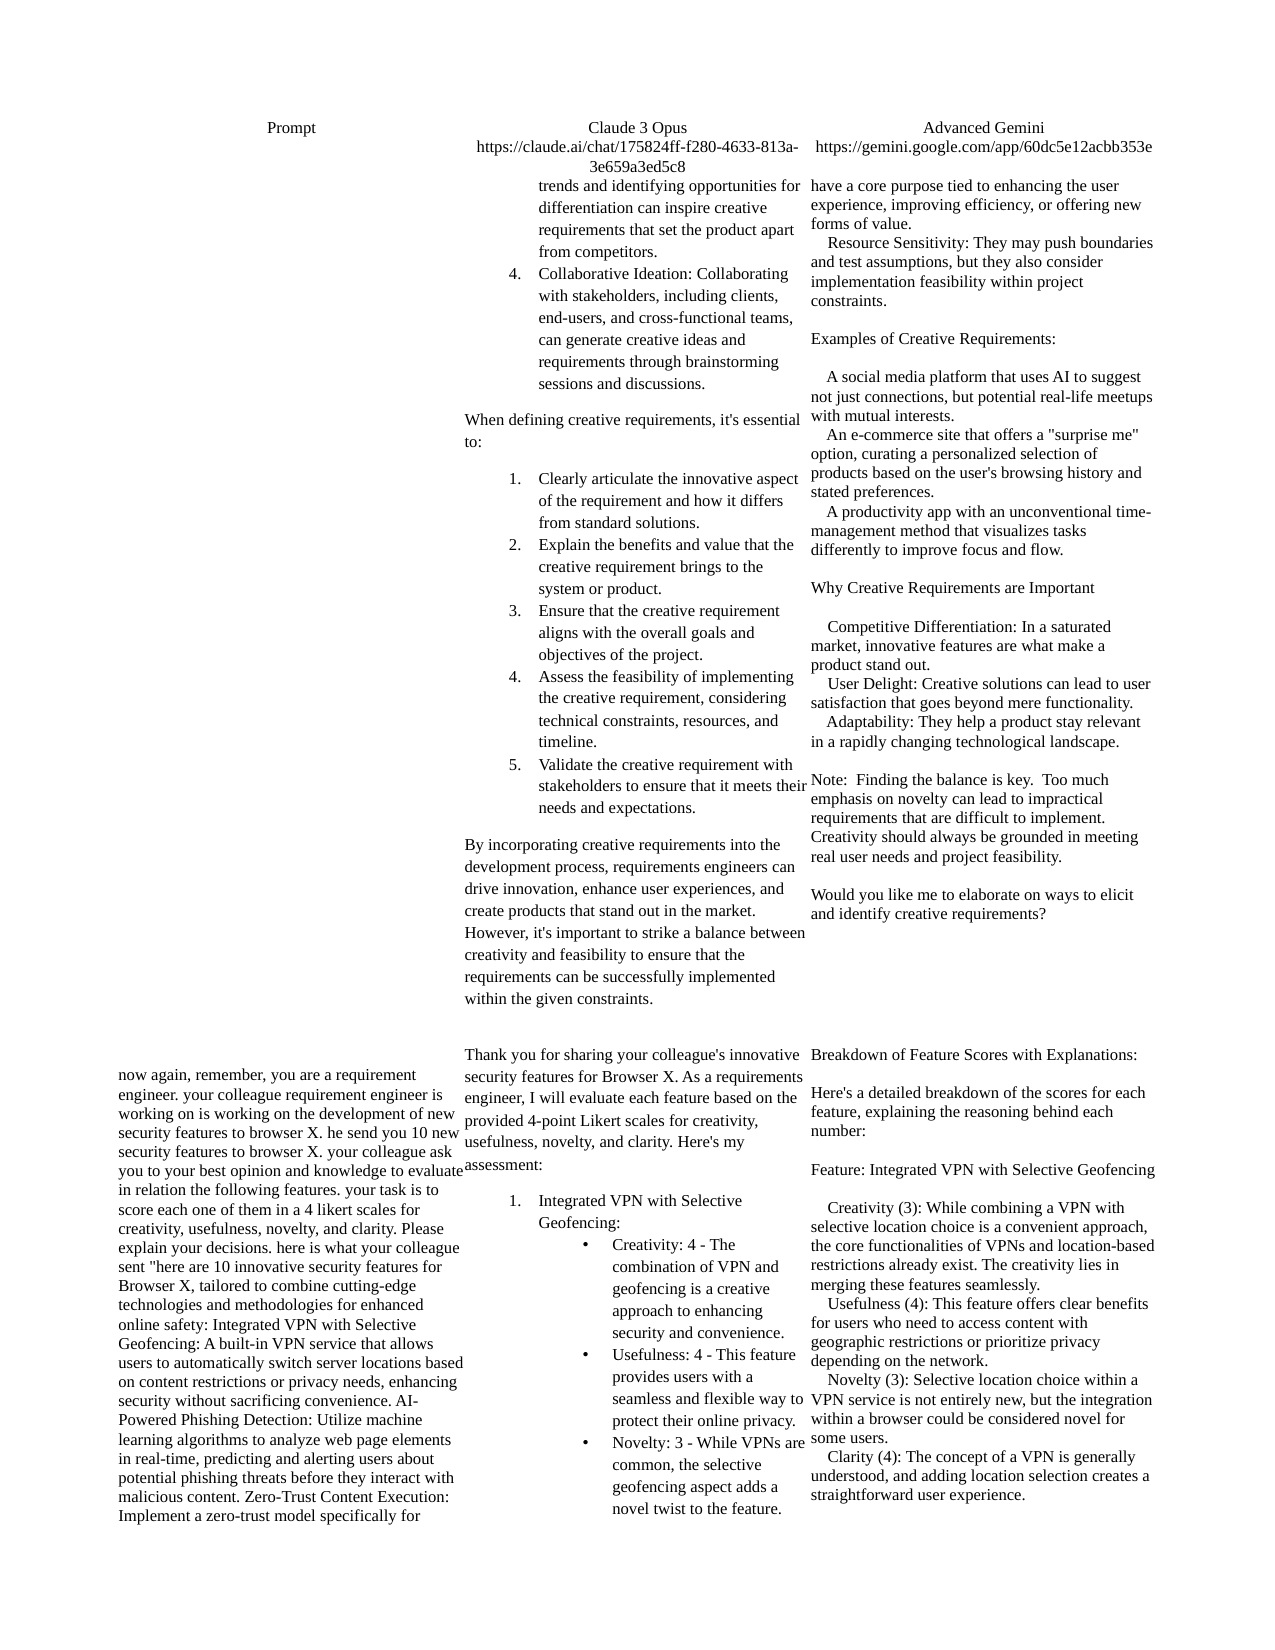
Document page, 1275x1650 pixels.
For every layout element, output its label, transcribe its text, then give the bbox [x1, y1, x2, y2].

table_cell now again, remember, you are a requirement engineer. your colleague requirement engineer is working on is working on the development of new security features to browser X. he send you 10 new security features to browser X. your colleague ask you to your best opinion and knowledge to evaluate in relation the following features. your task is to score each one of them in a 4 likert scales for creativity, usefulness, novelty, and clarity. Please explain your decisions. here is what your colleague sent "here are 10 innovative security features for Browser X, tailored to combine cutting-edge technologies and methodologies for enhanced online safety: Integrated VPN with Selective Geofencing: A built-in VPN service that allows users to automatically switch server locations based on content restrictions or privacy needs, enhancing security without sacrificing convenience. AI-Powered Phishing Detection: Utilize machine learning algorithms to analyze web page elements in real-time, predicting and alerting users about potential phishing threats before they interact with malicious content. Zero-Trust Content Execution: Implement a zero-trust model specifically for [118, 1044, 464, 1525]
table_header Advanced Gemini https://gemini.google.com/app/60dc5e12acbb353e [811, 118, 1157, 176]
table_cell Breakdown of Feature Scores with Explanations: Here's a detailed breakdown of the scores for each feature, explaining the reasoning behind each number: Feature: Integrated VPN with Selective Geofencing Creativity (3): While combining a VPN with selective location choice is a convenient approach, the core functionalities of VPNs and location-based restrictions already exist. The creativity lies in merging these features seamlessly. Usefulness (4): This feature offers clear benefits for users who need to access content with geographic restrictions or prioritize privacy depending on the network. Novelty (3): Selective location choice within a VPN service is not entirely new, but the integration within a browser could be considered novel for some users. Clarity (4): The concept of a VPN is generally understood, and adding location selection creates a straightforward user experience. [811, 1044, 1157, 1525]
table_cell have a core purpose tied to enhancing the user experience, improving efficiency, or offering new forms of value. Resource Sensitivity: They may push boundaries and test assumptions, but they also consider implementation feasibility within project constraints. Examples of Creative Requirements: A social media platform that uses AI to suggest not just connections, but potential real-life meetups with mutual interests. An e-commerce site that offers a "surprise me" option, curating a personalized selection of products based on the user's browsing history and stated preferences. A productivity app with an unconventional time-management method that visualizes tasks differently to improve focus and flow. Why Creative Requirements are Important Competitive Differentiation: In a saturated market, innovative features are what make a product stand out. User Delight: Creative solutions can lead to user satisfaction that goes beyond mere functionality. Adaptability: They help a product stay relevant in a rapidly changing technological landscape. Note: Finding the balance is key. Too much emphasis on novelty can lead to impractical requirements that are difficult to implement. Creativity should always be grounded in meeting real user needs and project feasibility. Would you like me to elaborate on ways to elicit and identify creative requirements? [811, 176, 1157, 1044]
table_cell Thank you for sharing your colleague's innovative security features for Browser X. As a requirements engineer, I will evaluate each feature based on the provided 4-point Likert scales for creativity, usefulness, novelty, and clarity. Here's my assessment: Integrated VPN with Selective Geofencing: Creativity: 4 - The combination of VPN and geofencing is a creative approach to enhancing security and convenience. Usefulness: 4 - This feature provides users with a seamless and flexible way to protect their online privacy. Novelty: 3 - While VPNs are common, the selective geofencing aspect adds a novel twist to the feature. Clarity: 4 - The description clearly explains the functionality and benefits of the feature. AI-Powered Phishing Detection: Creativity: 4 - Utilizing AI and machine learning for real-time phishing detection is a creative solution. Usefulness: 4 - Protecting users from phishing threats is highly useful and important for online security. Novelty: 3 - AI-based phishing detection is an emerging trend, but not entirely novel. Clarity: 4 - The explanation of how the feature works and its benefits is clear and concise. Zero-Trust Content Execution: Creativity: 4 - Implementing a zero-trust model for web content execution is a creative approach to blocking unauthorized scripts. Usefulness: 4 - This feature enhances security by preventing the execution of malicious code. Novelty: 4 - The application of zero-trust principles to web content execution is a novel concept. Clarity: 3 - While the description is technical, it may require more explanation for non-technical users. Encrypted User Profile Cloud Storage: Creativity: 3 - Offering encrypted cloud storage for browser profiles is a good idea, but not exceptionally creative. Usefulness: 4 - This feature provides users with a secure and convenient way to store and access their browser data across devices. Novelty: 3 - Encrypted cloud storage is not a new concept, but its integration with browser profiles is relatively novel. Clarity: 4 - The description clearly conveys the functionality and benefits of the feature. Decentralized Web Authentication: Creativity: 4 - Using blockchain-based decentralized identifiers for web authentication is a creative approach. Usefulness: 4 - Eliminating traditional passwords and reducing the risk of centralized data breaches is highly useful for user security. Novelty: 4 - The use of decentralized identifiers for web authentication is a novel concept. Clarity: 3 - The description may require more explanation for users unfamiliar with blockchain and decentralized technologies. Adaptive Security Level Settings: Creativity: 4 - Automatically adjusting security settings based on the user's environment and website trust level is a creative solution. Usefulness: 4 - This feature provides users with a balance between convenience and protection, enhancing their browsing experience. Novelty: 3 - While the concept is not entirely new, the implementation in a browser setting is relatively novel. Clarity: 4 - The description clearly explains how the feature works and its benefits. Real-Time Data Breach Notification: Creativity: 3 - Providing real-time data breach notifications is a good idea, but not exceptionally creative. Usefulness: 4 - Alerting users about potential data breaches and offering recommendations for protective actions is highly useful. Novelty: 3 - Data breach notifications are becoming more common, but their integration into a browser is relatively novel. Clarity: 4 - The description clearly conveys the functionality and benefits of the feature. Secure Multi-Factor Authentication Integration: Creativity: 3 - Integrating multi-factor authentication into the browser is a good idea, but not exceptionally creative. Usefulness: 4 - Providing users with a secure and convenient way to log in to websites directly from the browser is highly useful. Novelty: 3 - Multi-factor authentication is a well-established concept, but its seamless integration into a browser is relatively novel. Clarity: 4 - The description clearly explains the functionality and benefits of the feature. Anonymous Browsing Metrics Collection: Creativity: 4 - Using advanced anonymization techniques to collect usage data without compromising privacy is a creative approach. Usefulness: 4 - This feature allows for the improvement of browser features and user experience while ensuring user privacy. Novelty: 4 - The use of advanced anonymization techniques for browsing metrics collection is a novel concept. Clarity: 3 - The description may require more explanation about the specific anonymization techniques used. Smart Firewall Integration: Creativity: 4 - Incorporating a smart firewall that dynamically adjusts its filtering rules based on user behavior and website trustworthiness is a creative solution. Usefulness: 4 - This feature provides an additional layer of protection against network-based threats, enhancing user security. Novelty: 3 - While firewall integration is not new, the dynamic adjustment of filtering rules based on user behavior and website trustworthiness is relatively novel. Clarity: 4 - The description clearly explains how the feature works and its benefits. Overall, your colleague has presented a set of innovative and creative security features that address various aspects of browser security and user privacy. The features are generally useful, with some exhibiting higher levels of novelty than others. While most descriptions are clear, a few may benefit from additional explanations to ensure that users with varying technical backgrounds can fully understand the concepts. [464, 1044, 811, 1525]
table_header Prompt [118, 118, 464, 176]
table_cell [118, 176, 464, 1044]
table_header Claude 3 Opus https://claude.ai/chat/175824ff-f280-4633-813a-3e659a3ed5c8 [464, 118, 811, 176]
table_cell trends and identifying opportunities for differentiation can inspire creative requirements that set the product apart from competitors. Collaborative Ideation: Collaborating with stakeholders, including clients, end-users, and cross-functional teams, can generate creative ideas and requirements through brainstorming sessions and discussions. When defining creative requirements, it's essential to: Clearly articulate the innovative aspect of the requirement and how it differs from standard solutions. Explain the benefits and value that the creative requirement brings to the system or product. Ensure that the creative requirement aligns with the overall goals and objectives of the project. Assess the feasibility of implementing the creative requirement, considering technical constraints, resources, and timeline. Validate the creative requirement with stakeholders to ensure that it meets their needs and expectations. By incorporating creative requirements into the development process, requirements engineers can drive innovation, enhance user experiences, and create products that stand out in the market. However, it's important to strike a balance between creativity and feasibility to ensure that the requirements can be successfully implemented within the given constraints. [464, 176, 811, 1044]
